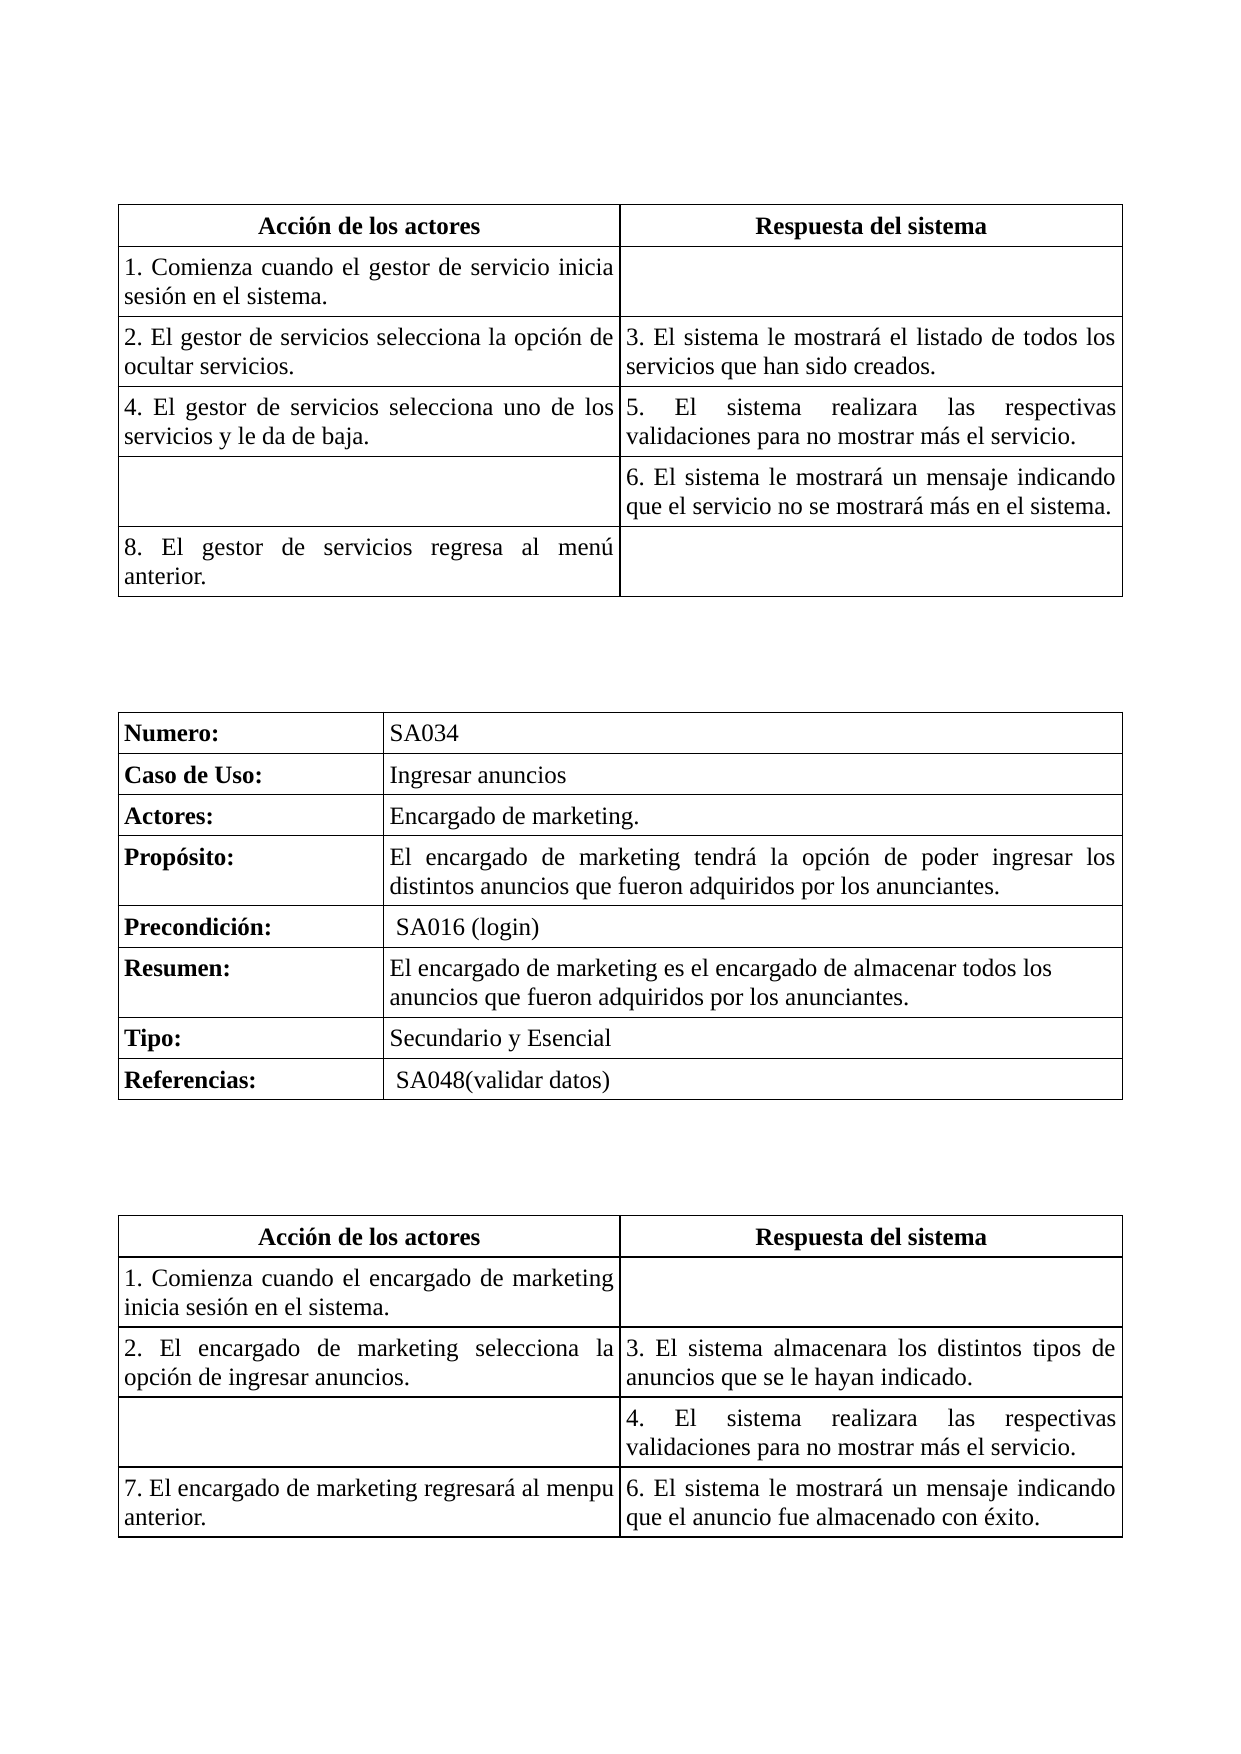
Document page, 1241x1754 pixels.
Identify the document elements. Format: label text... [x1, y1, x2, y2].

table_header SA034 [384, 713, 1122, 753]
table_cell 2. El encargado de marketing selecciona la opción de ingresar anuncios. [119, 1328, 619, 1396]
table_cell 7. El encargado de marketing regresará al menpu anterior. [119, 1468, 619, 1536]
table_cell Secundario y Esencial [384, 1018, 1122, 1058]
table_header Acción de los actores [119, 1216, 619, 1256]
table_cell Precondición: [119, 906, 383, 947]
table_cell Referencias: [119, 1059, 383, 1099]
table_cell Encargado de marketing. [384, 795, 1122, 835]
table_header Numero: [119, 713, 383, 753]
table_cell 6. El sistema le mostrará un mensaje indicando que el servicio no se mostrará más en el sistema. [621, 457, 1122, 526]
table_cell 6. El sistema le mostrará un mensaje indicando que el anuncio fue almacenado con éxito. [621, 1468, 1122, 1536]
table_cell 1. Comienza cuando el encargado de marketing inicia sesión en el sistema. [119, 1258, 619, 1326]
table_cell Actores: [119, 795, 383, 835]
table_header Acción de los actores [119, 205, 619, 246]
table_header Respuesta del sistema [621, 205, 1122, 246]
table_cell [119, 457, 619, 526]
table_cell Tipo: [119, 1018, 383, 1058]
table_cell [621, 1258, 1122, 1326]
table_cell 5. El sistema realizara las respectivas validaciones para no mostrar más el servicio. [621, 387, 1122, 456]
table_cell SA016 (login) [384, 906, 1122, 947]
table_cell Ingresar anuncios [384, 754, 1122, 794]
table_cell Resumen: [119, 948, 383, 1017]
table_cell 3. El sistema almacenara los distintos tipos de anuncios que se le hayan indicado. [621, 1328, 1122, 1396]
table_cell 1. Comienza cuando el gestor de servicio inicia sesión en el sistema. [119, 247, 619, 316]
table_cell El encargado de marketing tendrá la opción de poder ingresar los distintos anuncios que fueron adquiridos por los anunciantes. [384, 836, 1122, 905]
table_header Respuesta del sistema [621, 1216, 1122, 1256]
table_cell El encargado de marketing es el encargado de almacenar todos los anuncios que fueron adquiridos por los anunciantes. [384, 948, 1122, 1017]
table_cell 2. El gestor de servicios selecciona la opción de ocultar servicios. [119, 317, 619, 386]
table_cell [621, 247, 1122, 316]
table_cell Propósito: [119, 836, 383, 905]
table_cell 8. El gestor de servicios regresa al menú anterior. [119, 527, 619, 596]
table_cell [119, 1398, 619, 1466]
table_cell Caso de Uso: [119, 754, 383, 794]
table_cell 3. El sistema le mostrará el listado de todos los servicios que han sido creados. [621, 317, 1122, 386]
table_cell [621, 527, 1122, 596]
table_cell SA048(validar datos) [384, 1059, 1122, 1099]
table_cell 4. El sistema realizara las respectivas validaciones para no mostrar más el servicio. [621, 1398, 1122, 1466]
table_cell 4. El gestor de servicios selecciona uno de los servicios y le da de baja. [119, 387, 619, 456]
